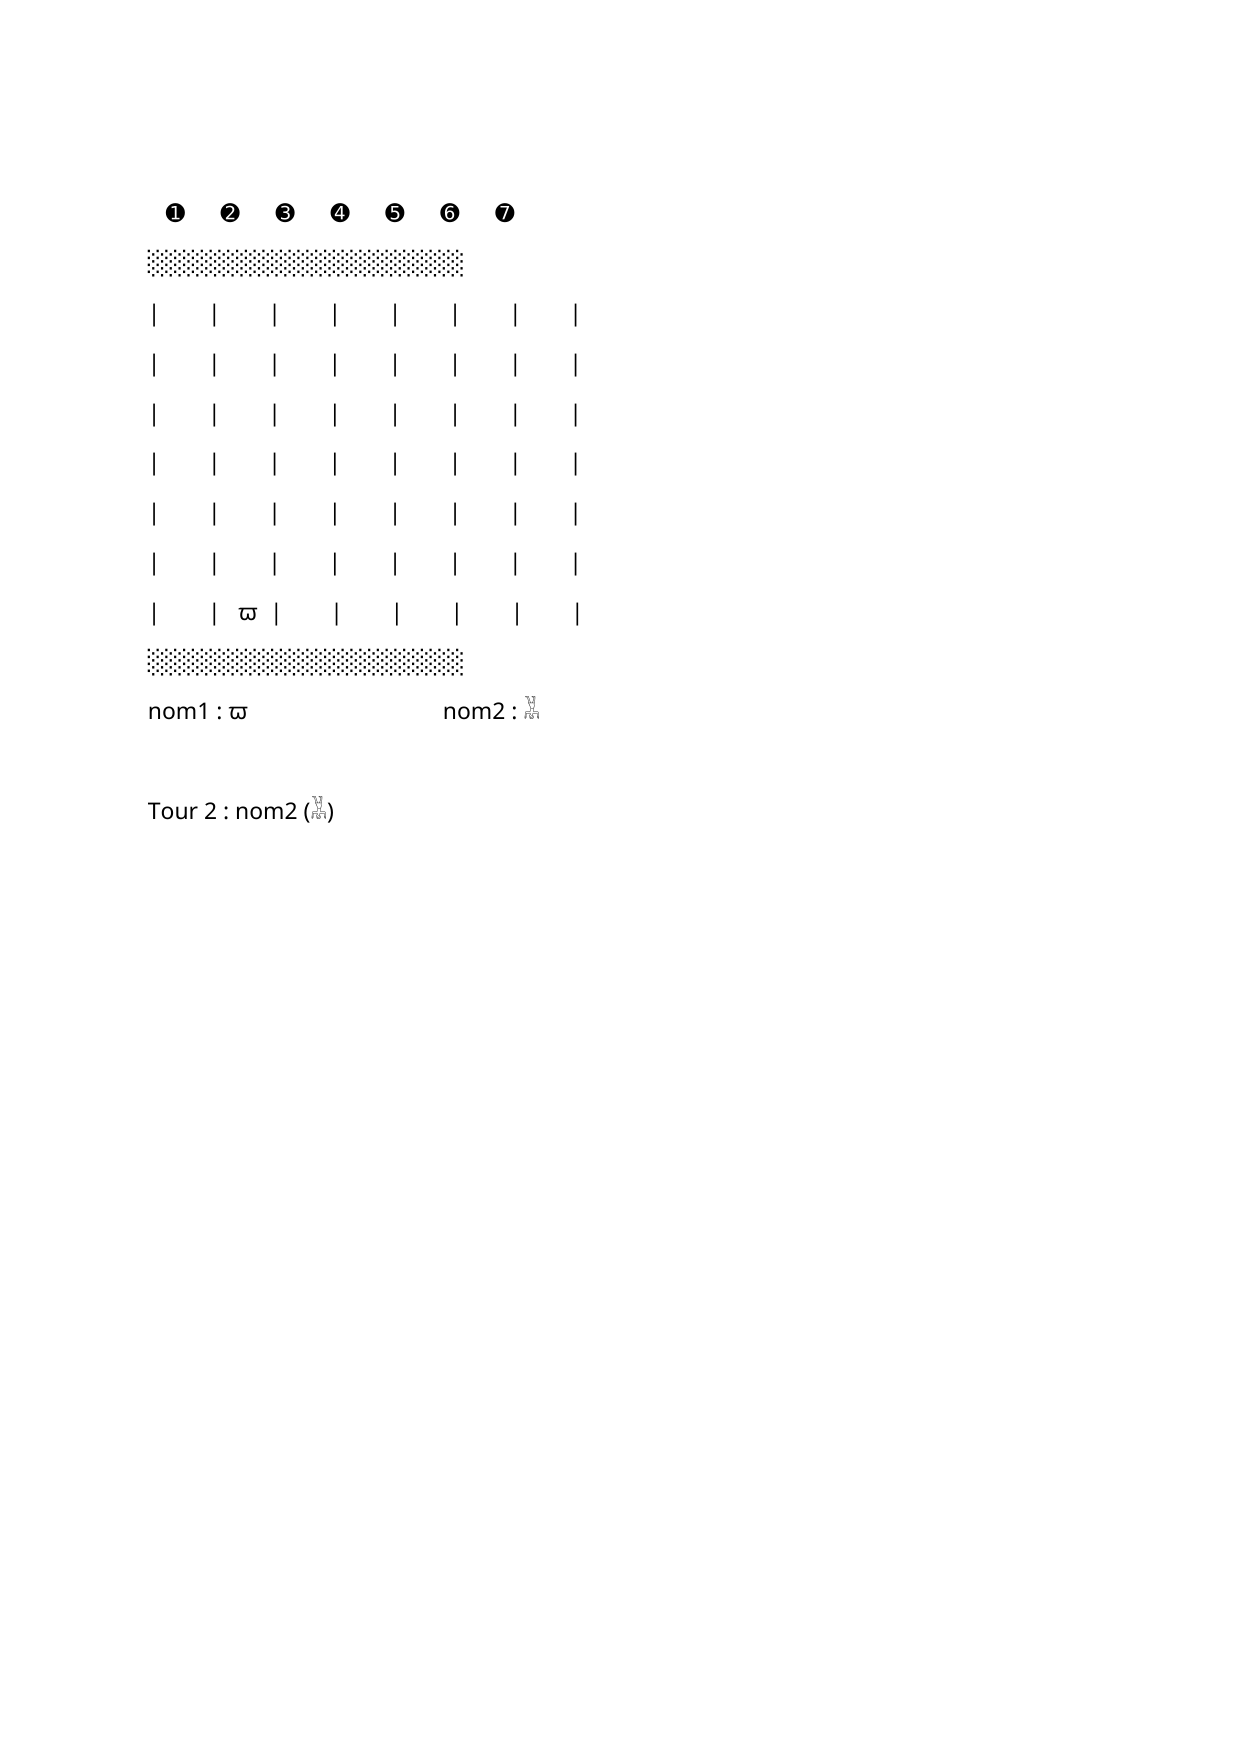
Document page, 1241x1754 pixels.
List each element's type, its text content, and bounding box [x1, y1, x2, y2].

text Tour 2 : nom2 (𓀡) [148, 795, 1093, 826]
text nom1 : ϖ nom2 : 𓀡 [148, 695, 1093, 727]
text | | | | | | | | [148, 446, 1093, 478]
text | | ϖ | | | | | | [148, 596, 1093, 627]
text | | | | | | | | [148, 397, 1093, 428]
text ➊ ➋ ➌ ➍ ➎ ➏ ➐ [148, 197, 1093, 229]
text ░░░░░░░░░░░░░░░░░░ [148, 247, 1093, 278]
text ░░░░░░░░░░░░░░░░░░ [148, 646, 1093, 677]
text | | | | | | | | [148, 297, 1093, 328]
text | | | | | | | | [148, 347, 1093, 378]
text | | | | | | | | [148, 546, 1093, 577]
text | | | | | | | | [148, 496, 1093, 527]
